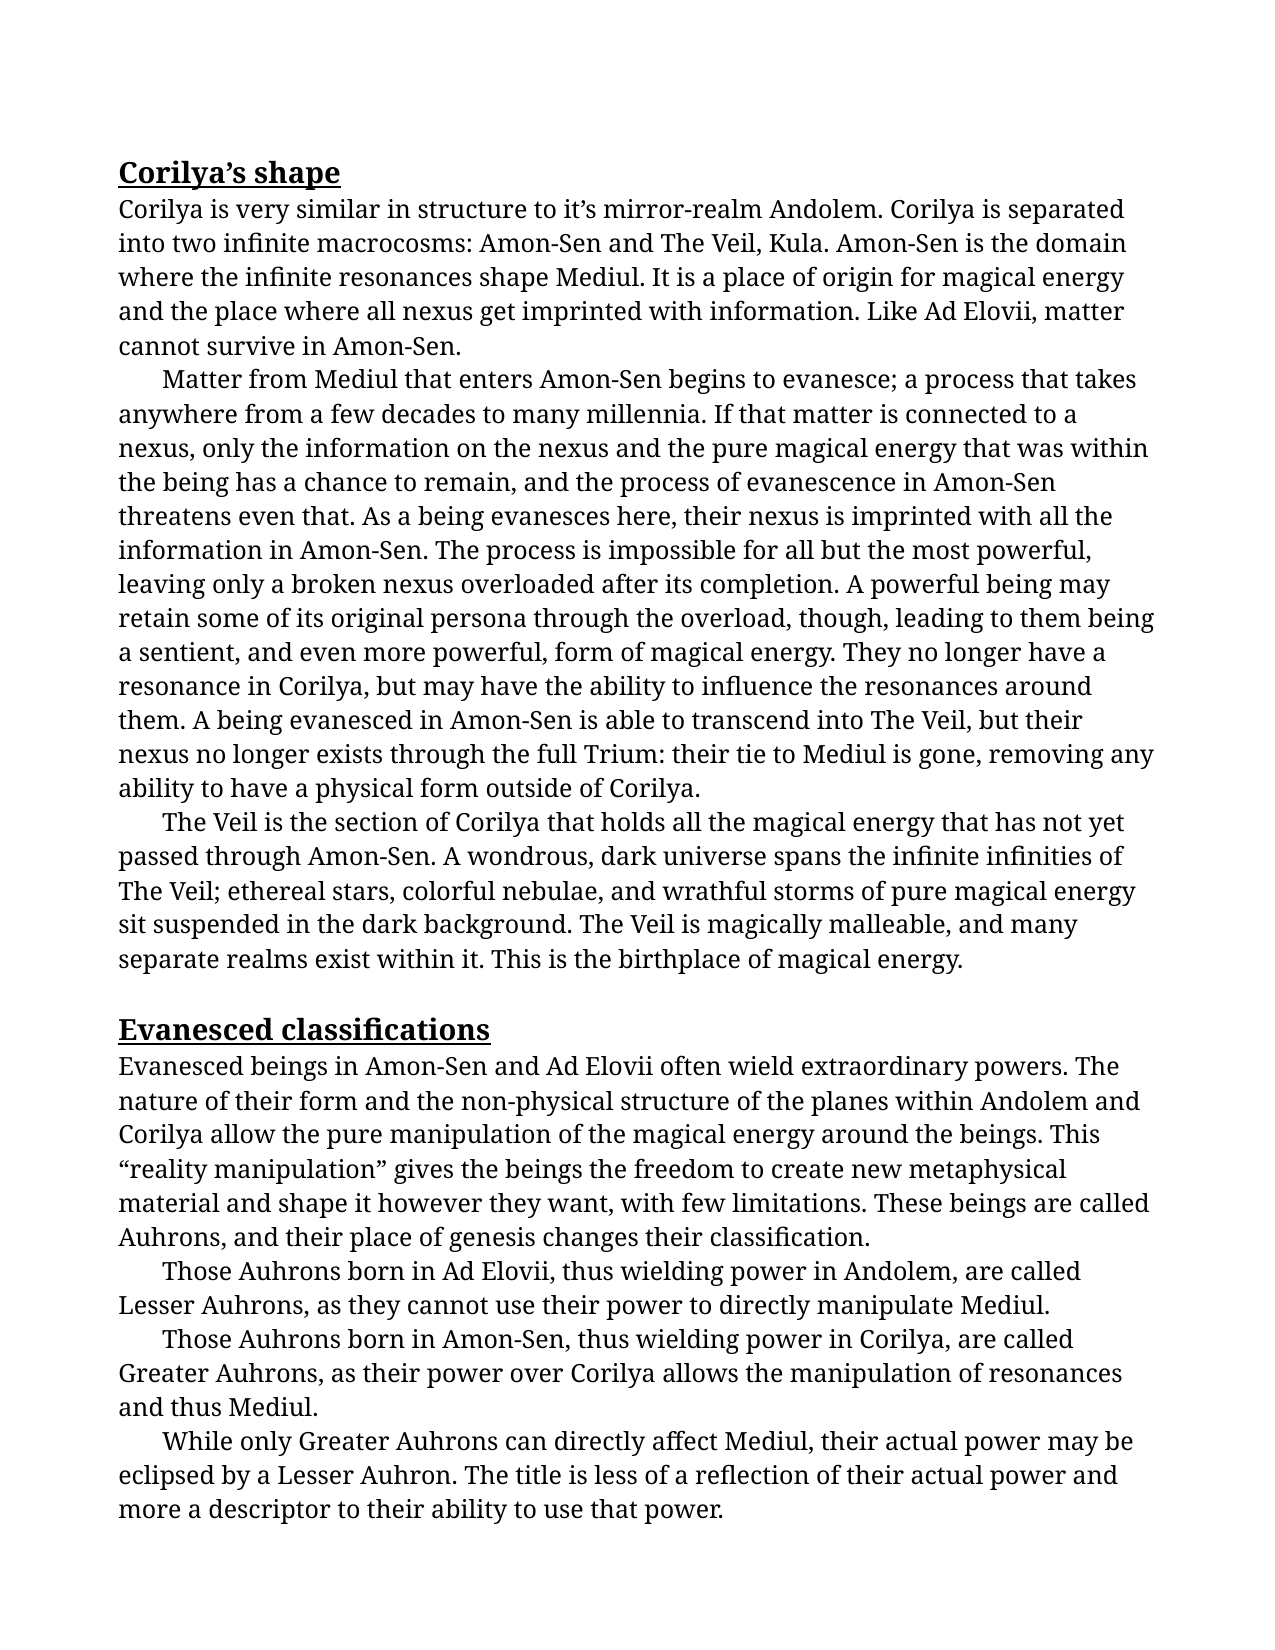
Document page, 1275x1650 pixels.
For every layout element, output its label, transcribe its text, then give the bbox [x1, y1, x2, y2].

text Evanesced classifications [118, 1009, 1157, 1049]
text While only Greater Auhrons can directly affect Mediul, their actual power may be eclipsed by a Lesser Auhron. The title is less of a reflection of their actual power and more a descriptor to their ability to use that power. [118, 1424, 1157, 1526]
text Evanesced beings in Amon-Sen and Ad Elovii often wield extraordinary powers. The nature of their form and the non-physical structure of the planes within Andolem and Corilya allow the pure manipulation of the magical energy around the beings. This “reality manipulation” gives the beings the freedom to create new metaphysical material and shape it however they want, with few limitations. These beings are called Auhrons, and their place of genesis changes their classification. [118, 1049, 1157, 1253]
text Corilya is very similar in structure to it’s mirror-realm Andolem. Corilya is separated into two infinite macrocosms: Amon-Sen and The Veil, Kula. Amon-Sen is the domain where the infinite resonances shape Mediul. It is a place of origin for magical energy and the place where all nexus get imprinted with information. Like Ad Elovii, matter cannot survive in Amon-Sen. [118, 192, 1157, 362]
text Those Auhrons born in Ad Elovii, thus wielding power in Andolem, are called Lesser Auhrons, as they cannot use their power to directly manipulate Mediul. [118, 1253, 1157, 1322]
text Corilya’s shape [118, 152, 1157, 192]
text Those Auhrons born in Amon-Sen, thus wielding power in Corilya, are called Greater Auhrons, as their power over Corilya allows the manipulation of resonances and thus Mediul. [118, 1322, 1157, 1424]
text The Veil is the section of Corilya that holds all the magical energy that has not yet passed through Amon-Sen. A wondrous, dark universe spans the infinite infinities of The Veil; ethereal stars, colorful nebulae, and wrathful storms of pure magical energy sit suspended in the dark background. The Veil is magically malleable, and many separate realms exist within it. This is the birthplace of magical energy. [118, 805, 1157, 975]
text Matter from Mediul that enters Amon-Sen begins to evanesce; a process that takes anywhere from a few decades to many millennia. If that matter is connected to a nexus, only the information on the nexus and the pure magical energy that was within the being has a chance to remain, and the process of evanescence in Amon-Sen threatens even that. As a being evanesces here, their nexus is imprinted with all the information in Amon-Sen. The process is impossible for all but the most powerful, leaving only a broken nexus overloaded after its completion. A powerful being may retain some of its original persona through the overload, though, leading to them being a sentient, and even more powerful, form of magical energy. They no longer have a resonance in Corilya, but may have the ability to influence the resonances around them. A being evanesced in Amon-Sen is able to transcend into The Veil, but their nexus no longer exists through the full Trium: their tie to Mediul is gone, removing any ability to have a physical form outside of Corilya. [118, 362, 1157, 805]
